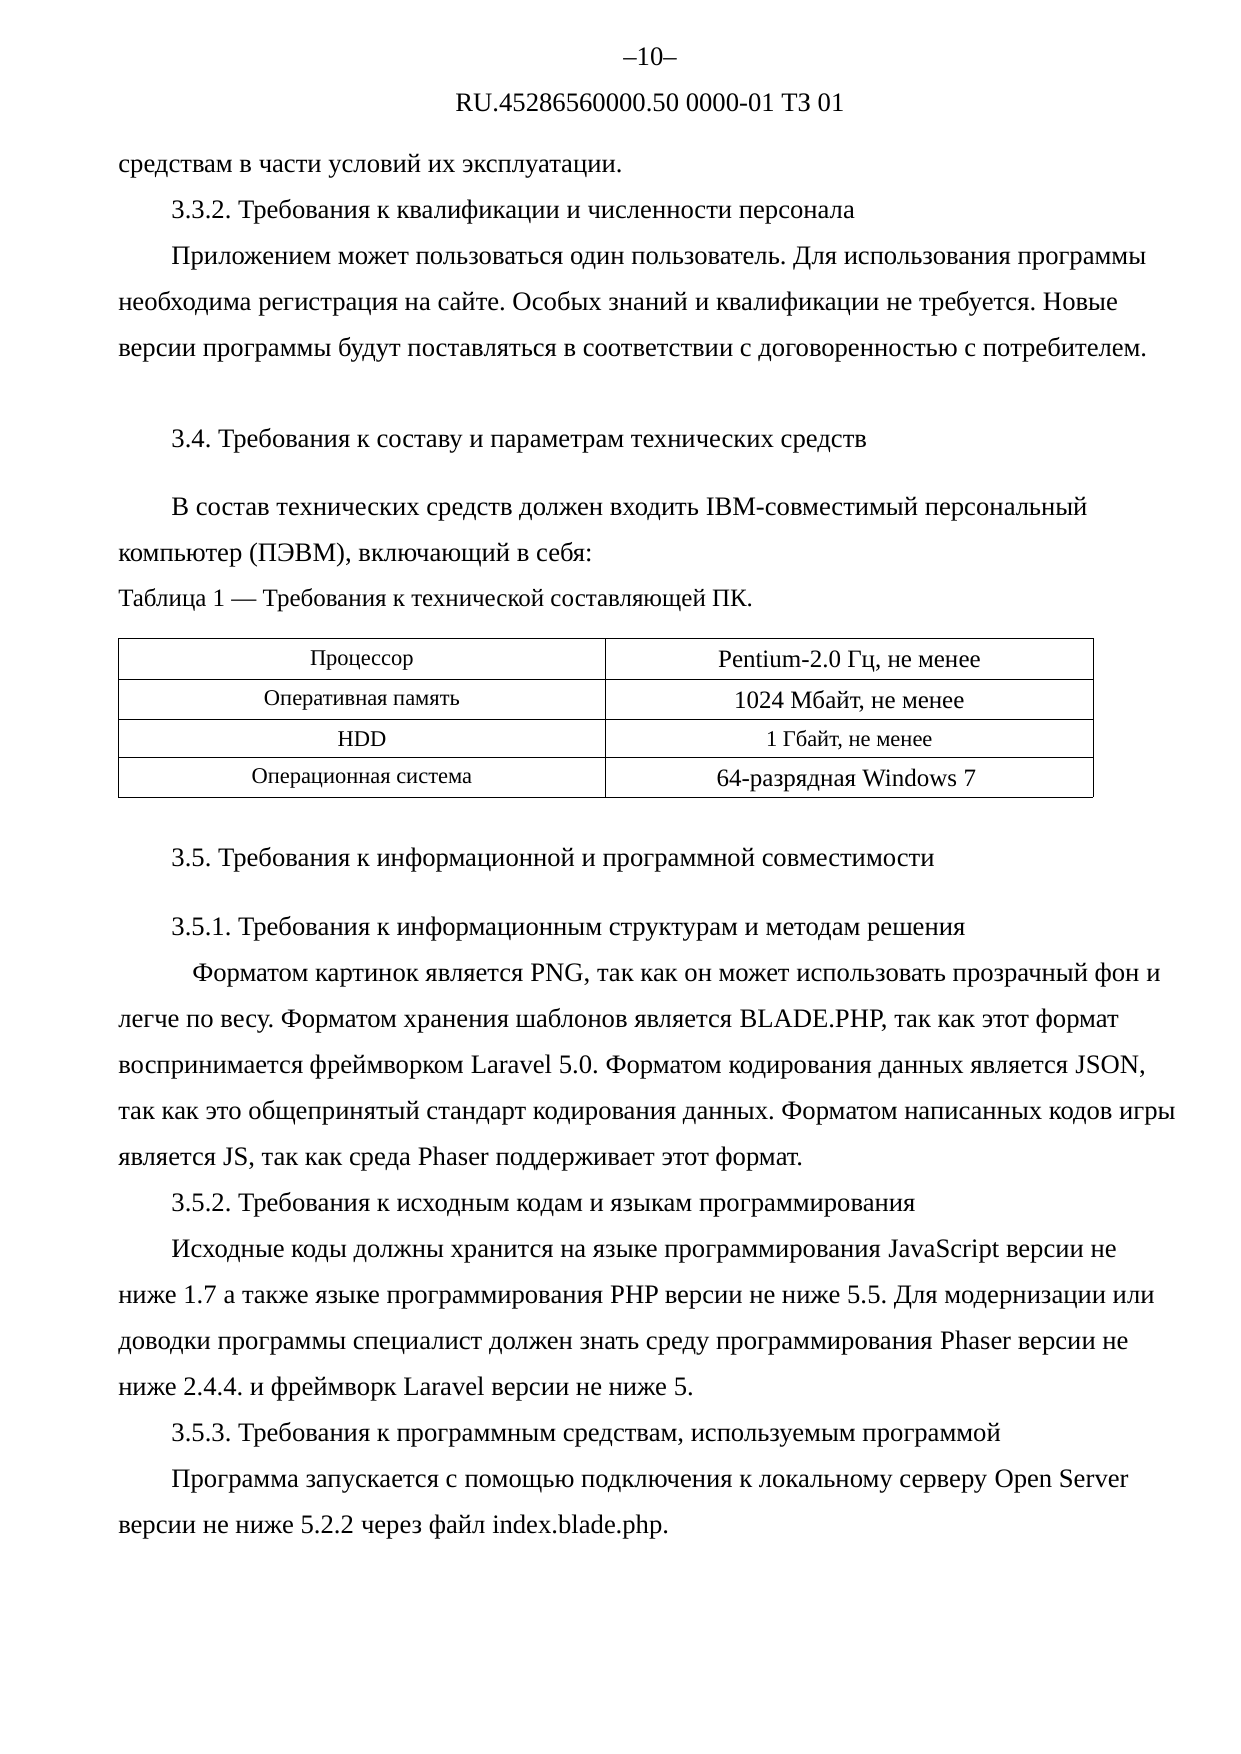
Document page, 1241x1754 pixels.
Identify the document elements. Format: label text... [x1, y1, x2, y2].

table_cell 1 Гбайт, не менее [606, 720, 1093, 757]
text 3.5.3. Требования к программным средствам, используемым программой [118, 1416, 1181, 1447]
text Программа запускается с помощью подключения к локальному серверу Open Server версии не ниже 5.2.2 через файл index.blade.php. [118, 1462, 1181, 1539]
text Форматом картинок является PNG, так как он может использовать прозрачный фон и легче по весу. Форматом хранения шаблонов является BLADE.PHP, так как этот формат воспринимается фреймворком Laravel 5.0. Форматом кодирования данных является JSON, так как это общепринятый стандарт кодирования данных. Форматом написанных кодов игры является JS, так как среда Phaser поддерживает этот формат. [118, 956, 1181, 1171]
text средствам в части условий их эксплуатации. [118, 148, 1181, 178]
table_cell 64-разрядная Windows 7 [606, 758, 1093, 797]
table_cell Операционная система [119, 758, 605, 797]
table_cell Оперативная память [119, 680, 605, 719]
text 3.5.2. Требования к исходным кодам и языкам программирования [118, 1186, 1181, 1217]
text Приложением может пользоваться один пользователь. Для использования программы необходима регистрация на сайте. Особых знаний и квалификации не требуется. Новые версии программы будут поставляться в соответствии с договоренностью с потребителем. [118, 240, 1181, 363]
table_header Процессор [119, 639, 605, 679]
subtitle Требования к составу и параметрам технических средств [118, 422, 1181, 453]
text 3.3.2. Требования к квалификации и численности персонала [118, 194, 1181, 224]
table_cell HDD [119, 720, 605, 757]
table_cell 1024 Мбайт, не менее [606, 680, 1093, 719]
subtitle Требования к информационной и программной совместимости [118, 842, 1181, 872]
text В состав технических средств должен входить IВМ-совместимый персональный компьютер (ПЭВМ), включающий в себя: [118, 491, 1181, 567]
table_header Pentium-2.0 Гц, не менее [606, 639, 1093, 679]
text Исходные коды должны хранится на языке программирования JavaScript версии не ниже 1.7 а также языке программирования PHP версии не ниже 5.5. Для модернизации или доводки программы специалист должен знать среду программирования Phaser версии не ниже 2.4.4. и фреймворк Laravel версии не ниже 5. [118, 1232, 1181, 1401]
text 3.5.1. Требования к информационным структурам и методам решения [118, 910, 1181, 941]
text Таблица 1 — Требования к технической составляющей ПК. [118, 583, 1181, 611]
